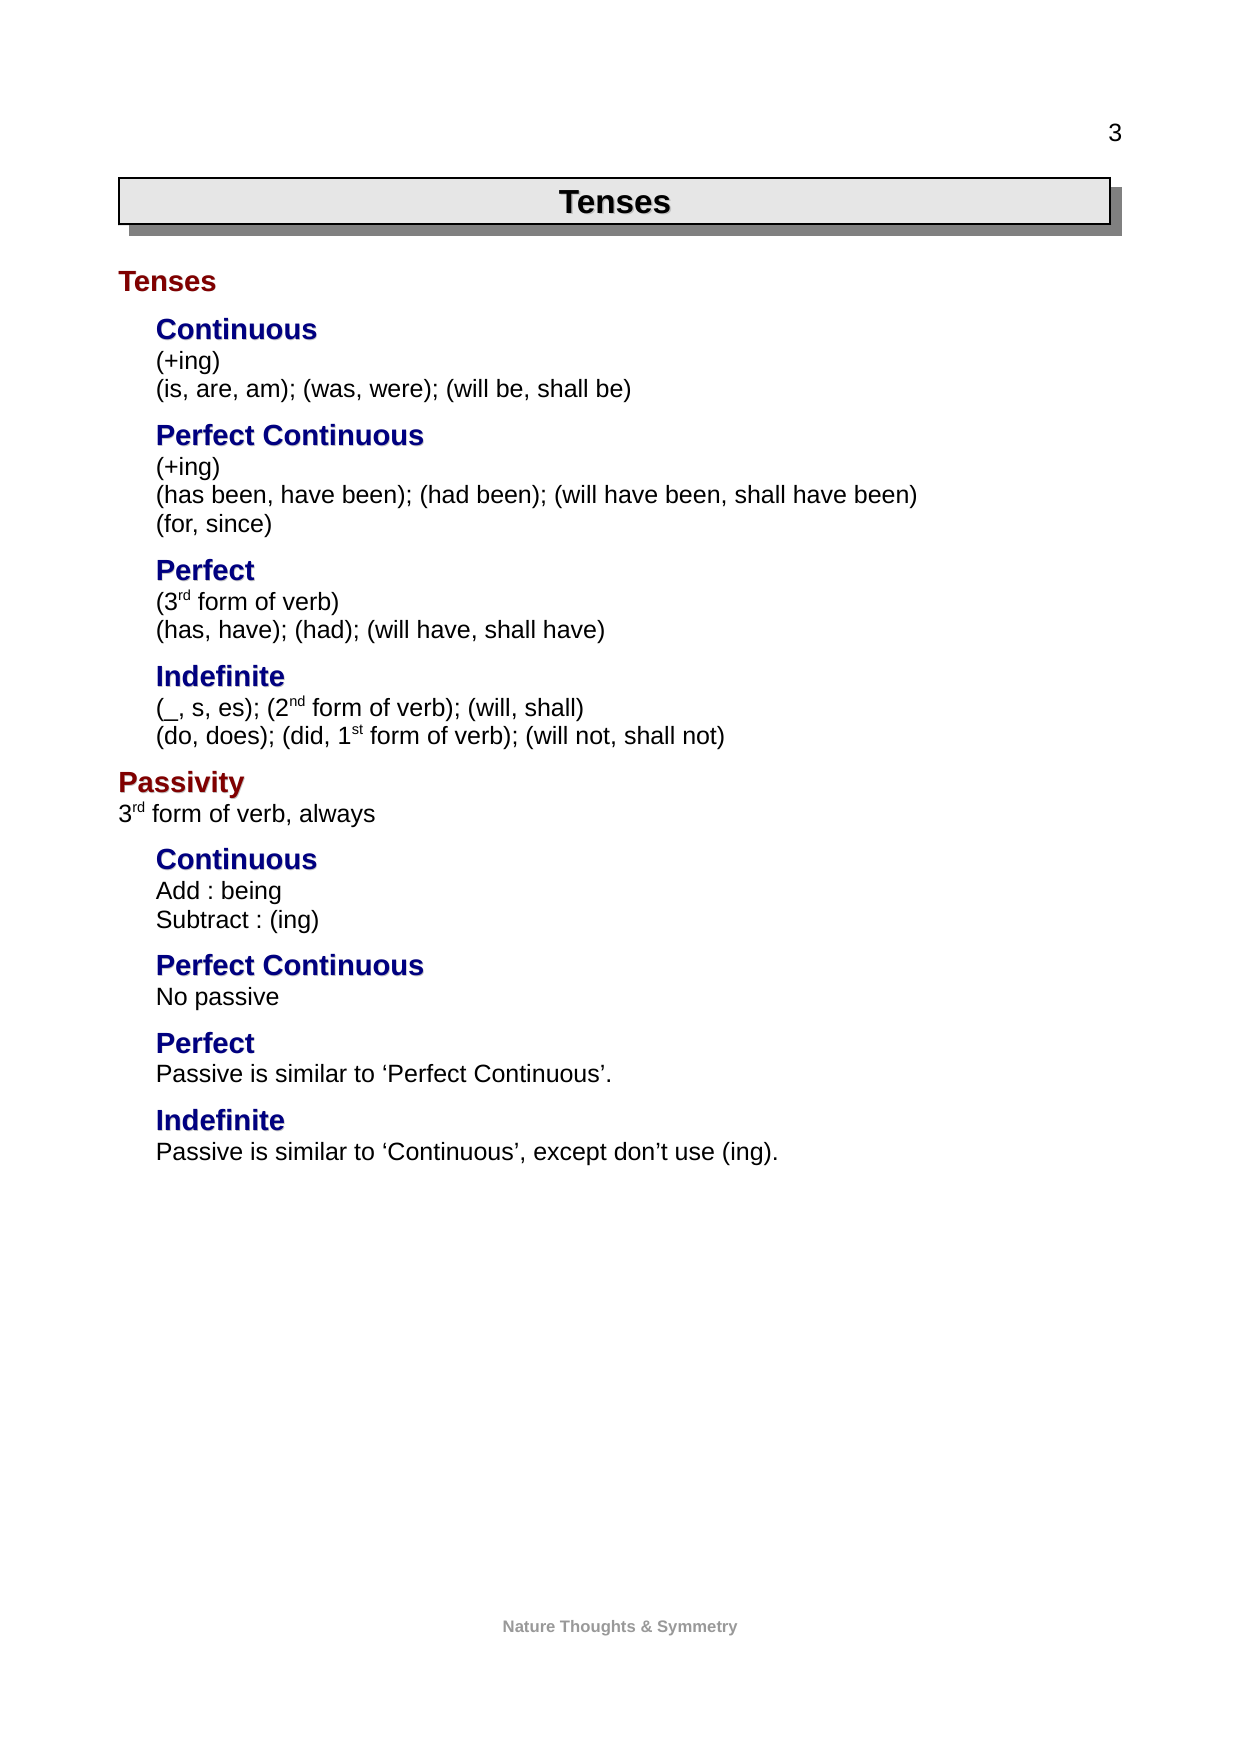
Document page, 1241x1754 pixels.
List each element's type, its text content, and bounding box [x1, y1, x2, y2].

text Add : being [156, 876, 1122, 904]
subtitle Indefinite [156, 659, 1122, 692]
subtitle Tenses [118, 263, 1122, 297]
text (has, have); (had); (will have, shall have) [156, 615, 1122, 644]
subtitle Perfect Continuous [156, 948, 1122, 982]
subtitle Indefinite [156, 1103, 1122, 1136]
subtitle Continuous [156, 312, 1122, 346]
text No passive [156, 982, 1122, 1011]
text (_, s, es); (2nd form of verb); (will, shall) [156, 692, 1122, 721]
subtitle Continuous [156, 842, 1122, 876]
text (do, does); (did, 1st form of verb); (will not, shall not) [156, 721, 1122, 750]
text (+ing) [156, 452, 1122, 480]
text Passive is similar to ‘Perfect Continuous’. [156, 1059, 1122, 1088]
text (+ing) [156, 346, 1122, 374]
text (3rd form of verb) [156, 586, 1122, 615]
text (for, since) [156, 509, 1122, 538]
text (is, are, am); (was, were); (will be, shall be) [156, 374, 1122, 403]
text Passive is similar to ‘Continuous’, except don’t use (ing). [156, 1136, 1122, 1165]
subtitle Tenses [120, 179, 1109, 223]
text Subtract : (ing) [156, 904, 1122, 933]
text (has been, have been); (had been); (will have been, shall have been) [156, 480, 1122, 509]
subtitle Passivity [118, 765, 1122, 798]
subtitle Perfect [156, 1026, 1122, 1059]
subtitle Perfect Continuous [156, 418, 1122, 452]
text 3rd form of verb, always [118, 798, 1122, 827]
subtitle Perfect [156, 553, 1122, 586]
